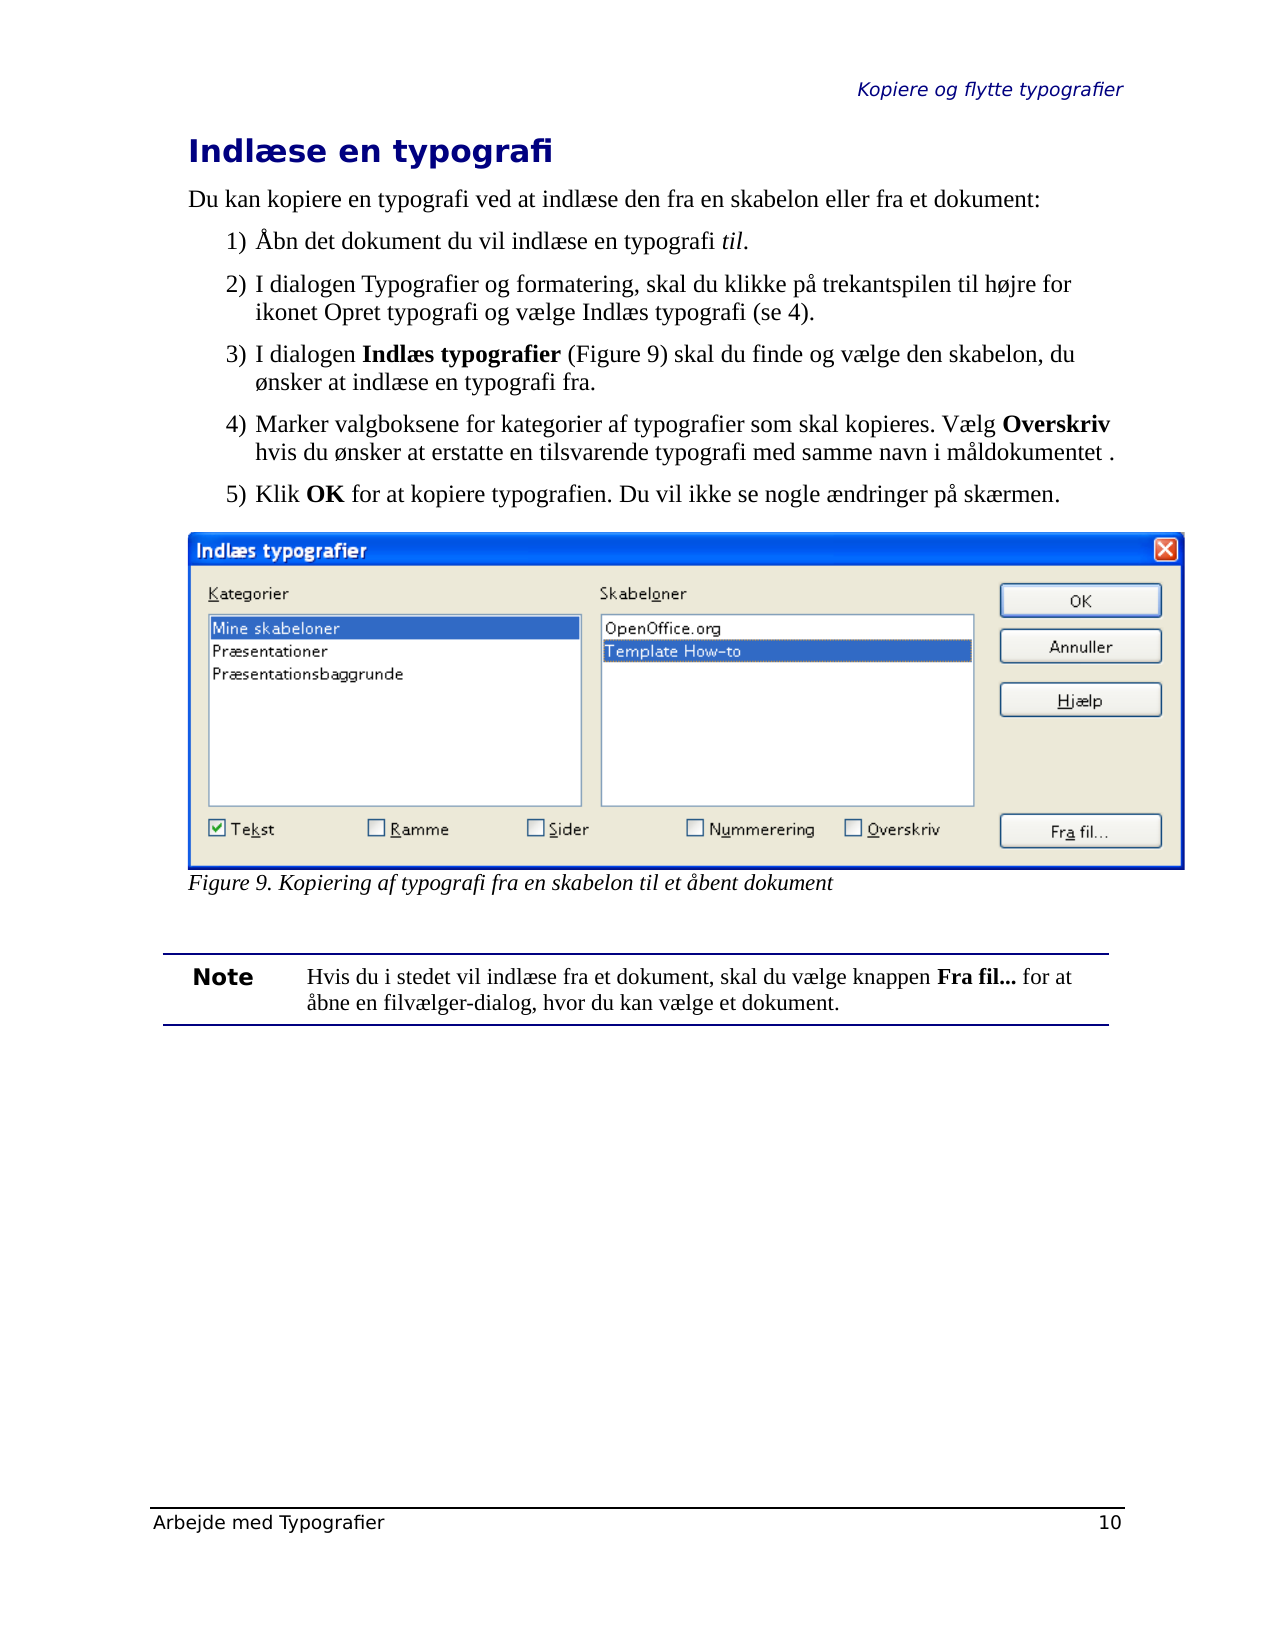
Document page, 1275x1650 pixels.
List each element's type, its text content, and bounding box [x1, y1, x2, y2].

list Åbn det dokument du vil indlæse en typografi til. [226, 227, 1125, 255]
list I dialogen Indlæs typografier (Figure 9) skal du finde og vælge den skabelon, du ønsker at indlæse en typografi fra. [226, 340, 1125, 396]
table_header Hvis du i stedet vil indlæse fra et dokument, skal du vælge knappen Fra fil... for at åbne en filvælger-dialog, hvor du kan vælge et dokument. [283, 955, 1109, 1024]
subtitle Indlæse en typografi [188, 134, 1125, 170]
text Figure 9. Kopiering af typografi fra en skabelon til et åbent dokument [188, 870, 1185, 895]
list I dialogen Typografier og formatering, skal du klikke på trekantspilen til højre for ikonet Opret typografi og vælge Indlæs typografi (se Figur 4). [226, 270, 1125, 325]
text Du kan kopiere en typografi ved at indlæse den fra en skabelon eller fra et dokument: [188, 185, 1125, 213]
list Klik OK for at kopiere typografien. Du vil ikke se nogle ændringer på skærmen. [226, 481, 1125, 508]
table_header Note [163, 955, 283, 1024]
list Marker valgboksene for kategorier af typografier som skal kopieres. Vælg Overskriv hvis du ønsker at erstatte en tilsvarende typografi med samme navn i måldokumentet . [226, 410, 1125, 466]
picture [187, 532, 1185, 870]
